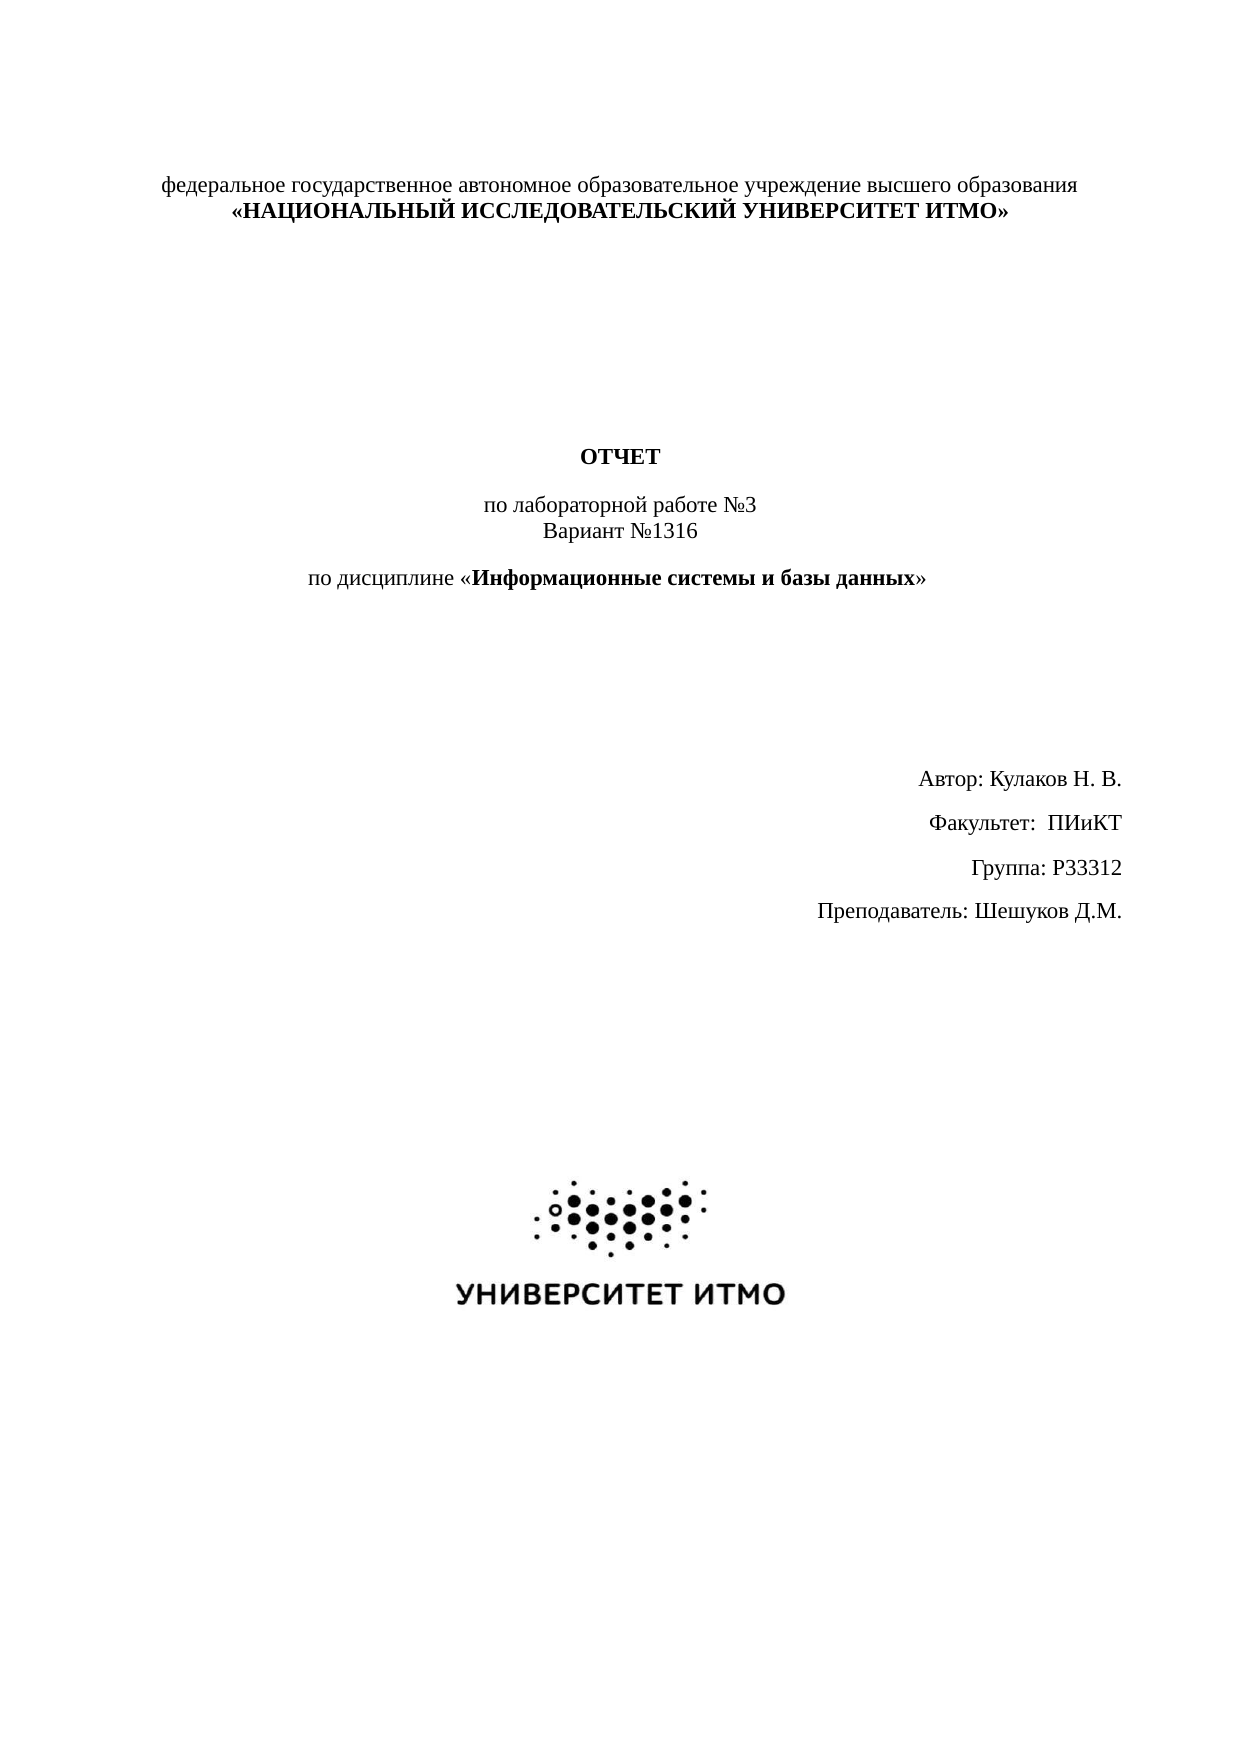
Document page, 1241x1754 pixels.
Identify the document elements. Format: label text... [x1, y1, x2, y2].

text по лабораторной работе №3 Вариант №1316 [118, 491, 1122, 543]
text по дисциплине «Информационные системы и базы данных» [118, 564, 1122, 591]
text Автор: Кулаков Н. В. [118, 765, 1122, 792]
picture [431, 1114, 809, 1371]
text федеральное государственное автономное образовательное учреждение высшего образования [118, 171, 1122, 197]
text ОТЧЕТ [118, 443, 1122, 470]
text Факультет: ПИиКТ [118, 809, 1122, 836]
text Группа: P33312 [118, 853, 1122, 880]
text «НАЦИОНАЛЬНЫЙ ИССЛЕДОВАТЕЛЬСКИЙ УНИВЕРСИТЕТ ИТМО» [118, 197, 1122, 223]
text Преподаватель: Шешуков Д.М. [118, 898, 1122, 924]
